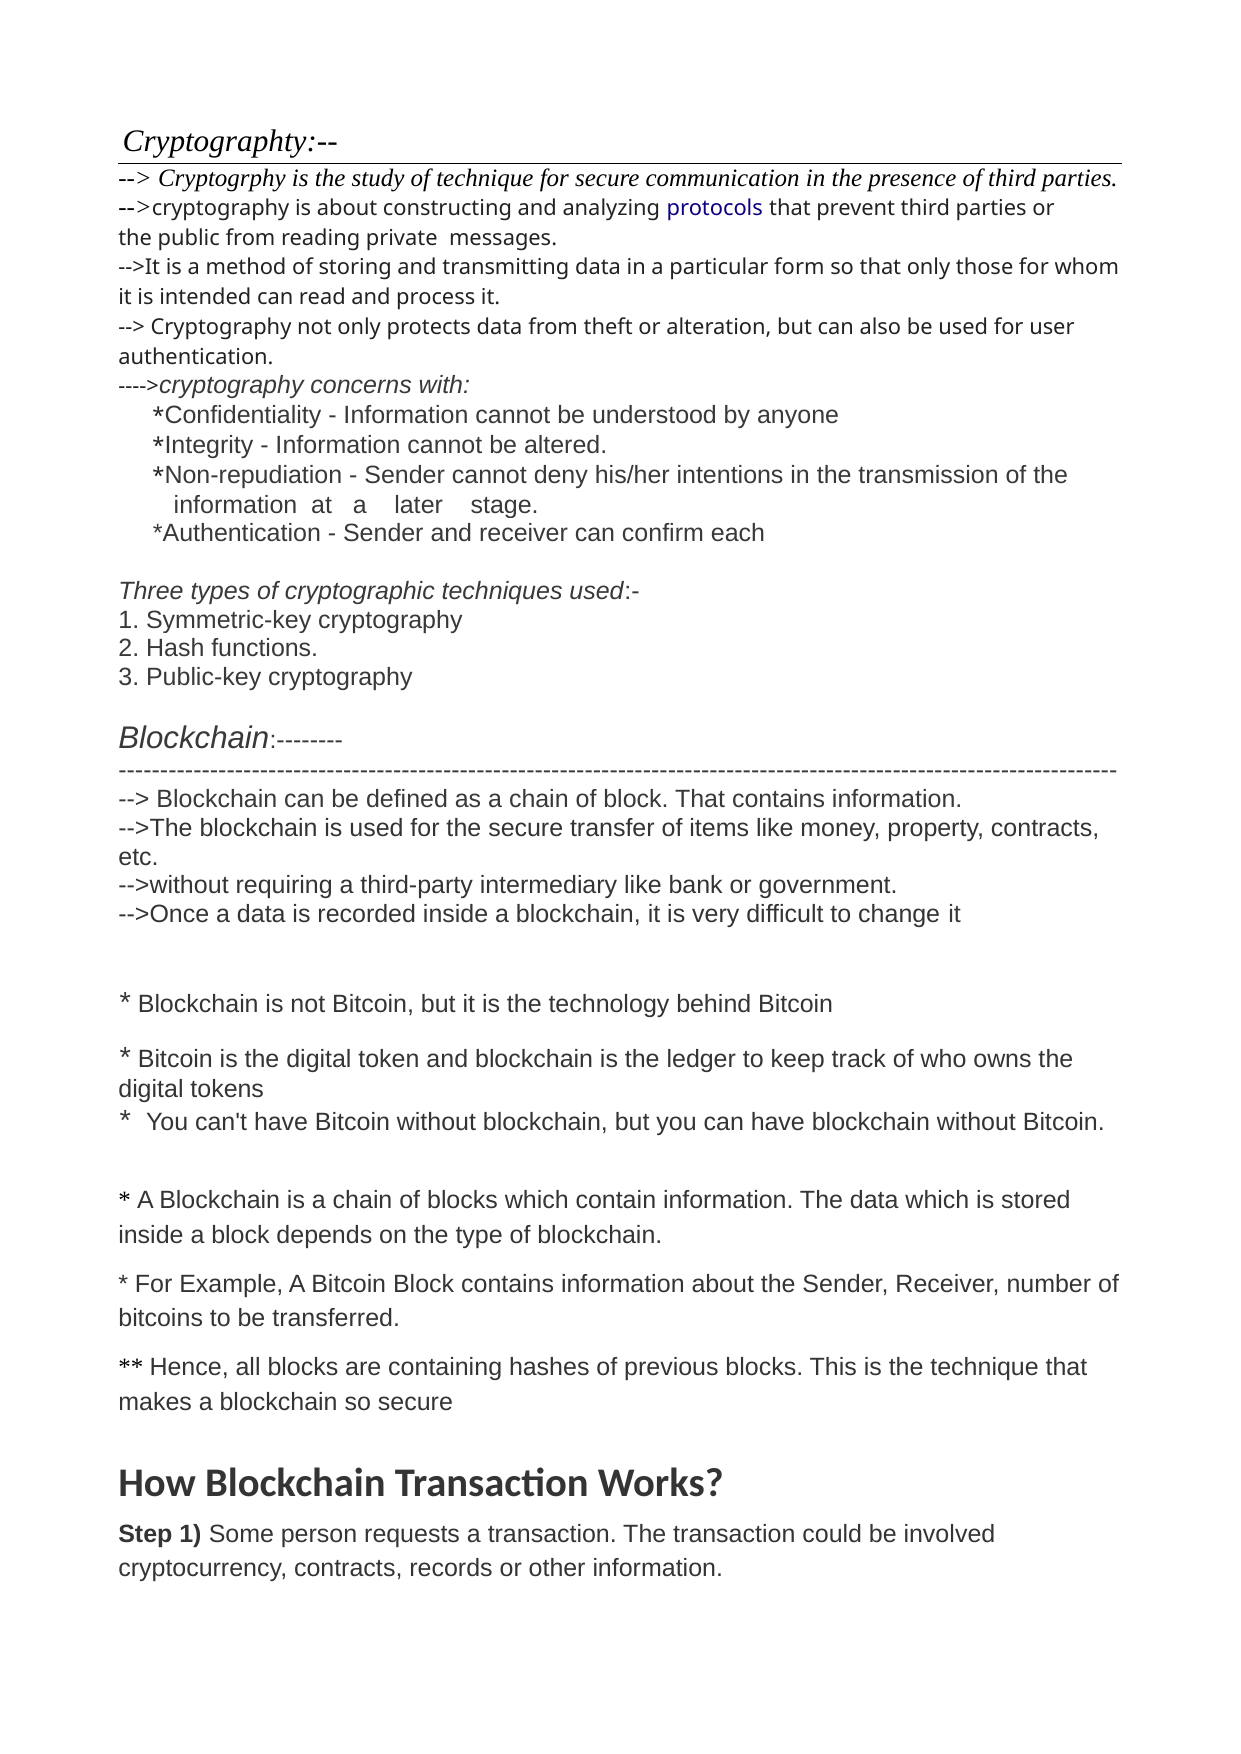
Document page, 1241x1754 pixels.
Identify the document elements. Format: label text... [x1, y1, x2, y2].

text -->The blockchain is used for the secure transfer of items like money, property, contracts, etc. [118, 813, 1122, 871]
text * Bitcoin is the digital token and blockchain is the ledger to keep track of who owns the digital tokens [118, 1040, 1122, 1103]
text *Confidentiality - Information cannot be understood by anyone [118, 400, 1122, 430]
text *Integrity - Information cannot be altered. *Non-repudiation - Sender cannot deny his/her intentions in the transmission of the [118, 430, 1122, 489]
text --> Cryptography not only protects data from theft or alteration, but can also be used for user authentication. [118, 311, 1122, 370]
text --> Cryptogrphy is the study of technique for secure communication in the presence of third parties. [118, 164, 1122, 192]
text * A Blockchain is a chain of blocks which contain information. The data which is stored inside a block depends on the type of blockchain. [118, 1185, 1122, 1248]
text Blockchain:-------- [118, 719, 1122, 756]
text * For Example, A Bitcoin Block contains information about the Sender, Receiver, number of bitcoins to be transferred. [118, 1269, 1122, 1332]
text 2. Hash functions. [118, 633, 1122, 662]
text -->It is a method of storing and transmitting data in a particular form so that only those for whom it is intended can read and process it. [118, 251, 1122, 311]
text information at a later stage. [118, 489, 1122, 518]
text Three types of cryptographic techniques used:- [118, 576, 1122, 604]
text * Blockchain is not Bitcoin, but it is the technology behind Bitcoin [118, 986, 1122, 1019]
text 1. Symmetric-key cryptography [118, 604, 1122, 633]
subtitle How Blockchain Transaction Works? [118, 1457, 1122, 1506]
text ** Hence, all blocks are containing hashes of previous blocks. This is the technique that makes a blockchain so secure [118, 1352, 1122, 1416]
text --------------------------------------------------------------------------------------------------------------------------> Blockchain can be defined as a chain of block. That contains information. [118, 756, 1122, 813]
text 3. Public-key cryptography [118, 662, 1122, 691]
text * You can't have Bitcoin without blockchain, but you can have blockchain without Bitcoin. [118, 1103, 1122, 1136]
text Cryptographty:-- [118, 118, 1122, 163]
text Step 1) Some person requests a transaction. The transaction could be involved cryptocurrency, contracts, records or other information. [118, 1519, 1122, 1582]
text ---->cryptography concerns with: [118, 370, 1122, 400]
text *Authentication - Sender and receiver can confirm each [118, 518, 1122, 576]
text -->Once a data is recorded inside a blockchain, it is very difficult to change it [118, 899, 1122, 928]
text -->cryptography is about constructing and analyzing protocols that prevent third parties or the public from reading private messages. [118, 192, 1122, 251]
text -->without requiring a third-party intermediary like bank or government. [118, 871, 1122, 899]
